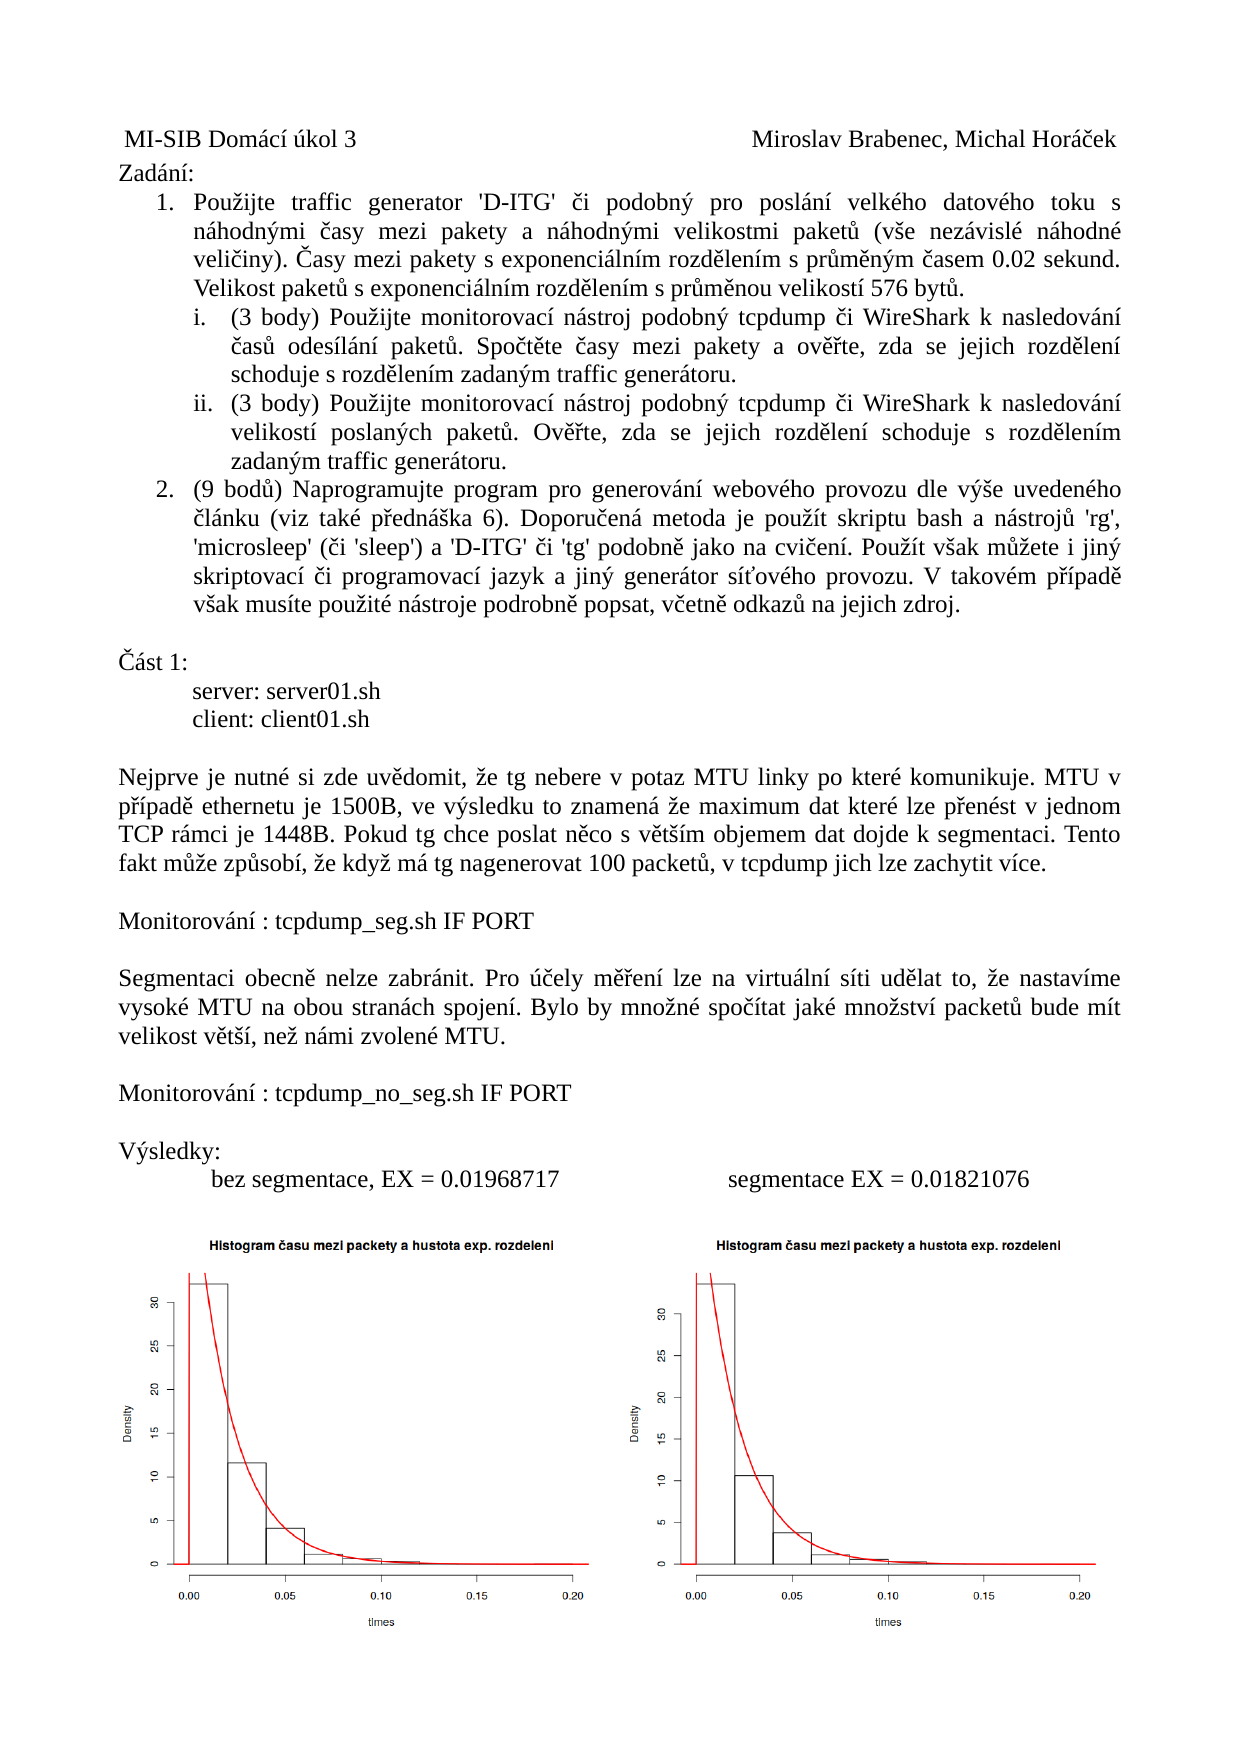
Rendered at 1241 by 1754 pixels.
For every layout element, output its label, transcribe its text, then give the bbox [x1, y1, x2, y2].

text bez segmentace, EX = 0.01968717 segmentace EX = 0.01821076 [118, 1164, 1122, 1193]
text server: server01.sh [118, 676, 1122, 704]
list (9 bodů) Naprogramujte program pro generování webového provozu dle výše uvedeného článku (viz také přednáška 6). Doporučená metoda je použít skriptu bash a nástrojů 'rg', 'microsleep' (či 'sleep') a 'D-ITG' či 'tg' podobně jako na cvičení. Použít však můžete i jiný skriptovací či programovací jazyk a jiný generátor síťového provozu. V takovém případě však musíte použité nástroje podrobně popsat, včetně odkazů na jejich zdroj. [156, 474, 1122, 618]
text Výsledky: [118, 1136, 1122, 1164]
text Část 1: [118, 647, 1122, 676]
table_header MI-SIB Domácí úkol 3 [118, 118, 620, 158]
text Monitorování : tcpdump_seg.sh IF PORT [118, 906, 1122, 934]
text Zadání: [118, 158, 1122, 187]
text Segmentaci obecně nelze zabránit. Pro účely měření lze na virtuální síti udělat to, že nastavíme vysoké MTU na obou stranách spojení. Bylo by množné spočítat jaké množství packetů bude mít velikost větší, než námi zvolené MTU. [118, 963, 1122, 1049]
list Použijte traffic generator 'D-ITG' či podobný pro poslání velkého datového toku s náhodnými časy mezi pakety a náhodnými velikostmi paketů (vše nezávislé náhodné veličiny). Časy mezi pakety s exponenciálním rozdělením s průměným časem 0.02 sekund. Velikost paketů s exponenciálním rozdělením s průměnou velikostí 576 bytů. [156, 187, 1122, 302]
list (3 body) Použijte monitorovací nástroj podobný tcpdump či WireShark k nasledování velikostí poslaných paketů. Ověřte, zda se jejich rozdělení schoduje s rozdělením zadaným traffic generátoru. [193, 388, 1122, 474]
table_header Miroslav Brabenec, Michal Horáček [620, 118, 1122, 158]
text client: client01.sh [118, 704, 1122, 733]
list (3 body) Použijte monitorovací nástroj podobný tcpdump či WireShark k nasledování časů odesílání paketů. Spočtěte časy mezi pakety a ověřte, zda se jejich rozdělení schoduje s rozdělením zadaným traffic generátoru. [193, 302, 1122, 388]
text Monitorování : tcpdump_no_seg.sh IF PORT [118, 1078, 1122, 1107]
picture [119, 1218, 616, 1643]
text Nejprve je nutné si zde uvědomit, že tg nebere v potaz MTU linky po které komunikuje. MTU v případě ethernetu je 1500B, ve výsledku to znamená že maximum dat které lze přenést v jednom TCP rámci je 1448B. Pokud tg chce poslat něco s větším objemem dat dojde k segmentaci. Tento fakt může způsobí, že když má tg nagenerovat 100 packetů, v tcpdump jich lze zachytit více. [118, 762, 1122, 877]
picture [626, 1218, 1123, 1643]
